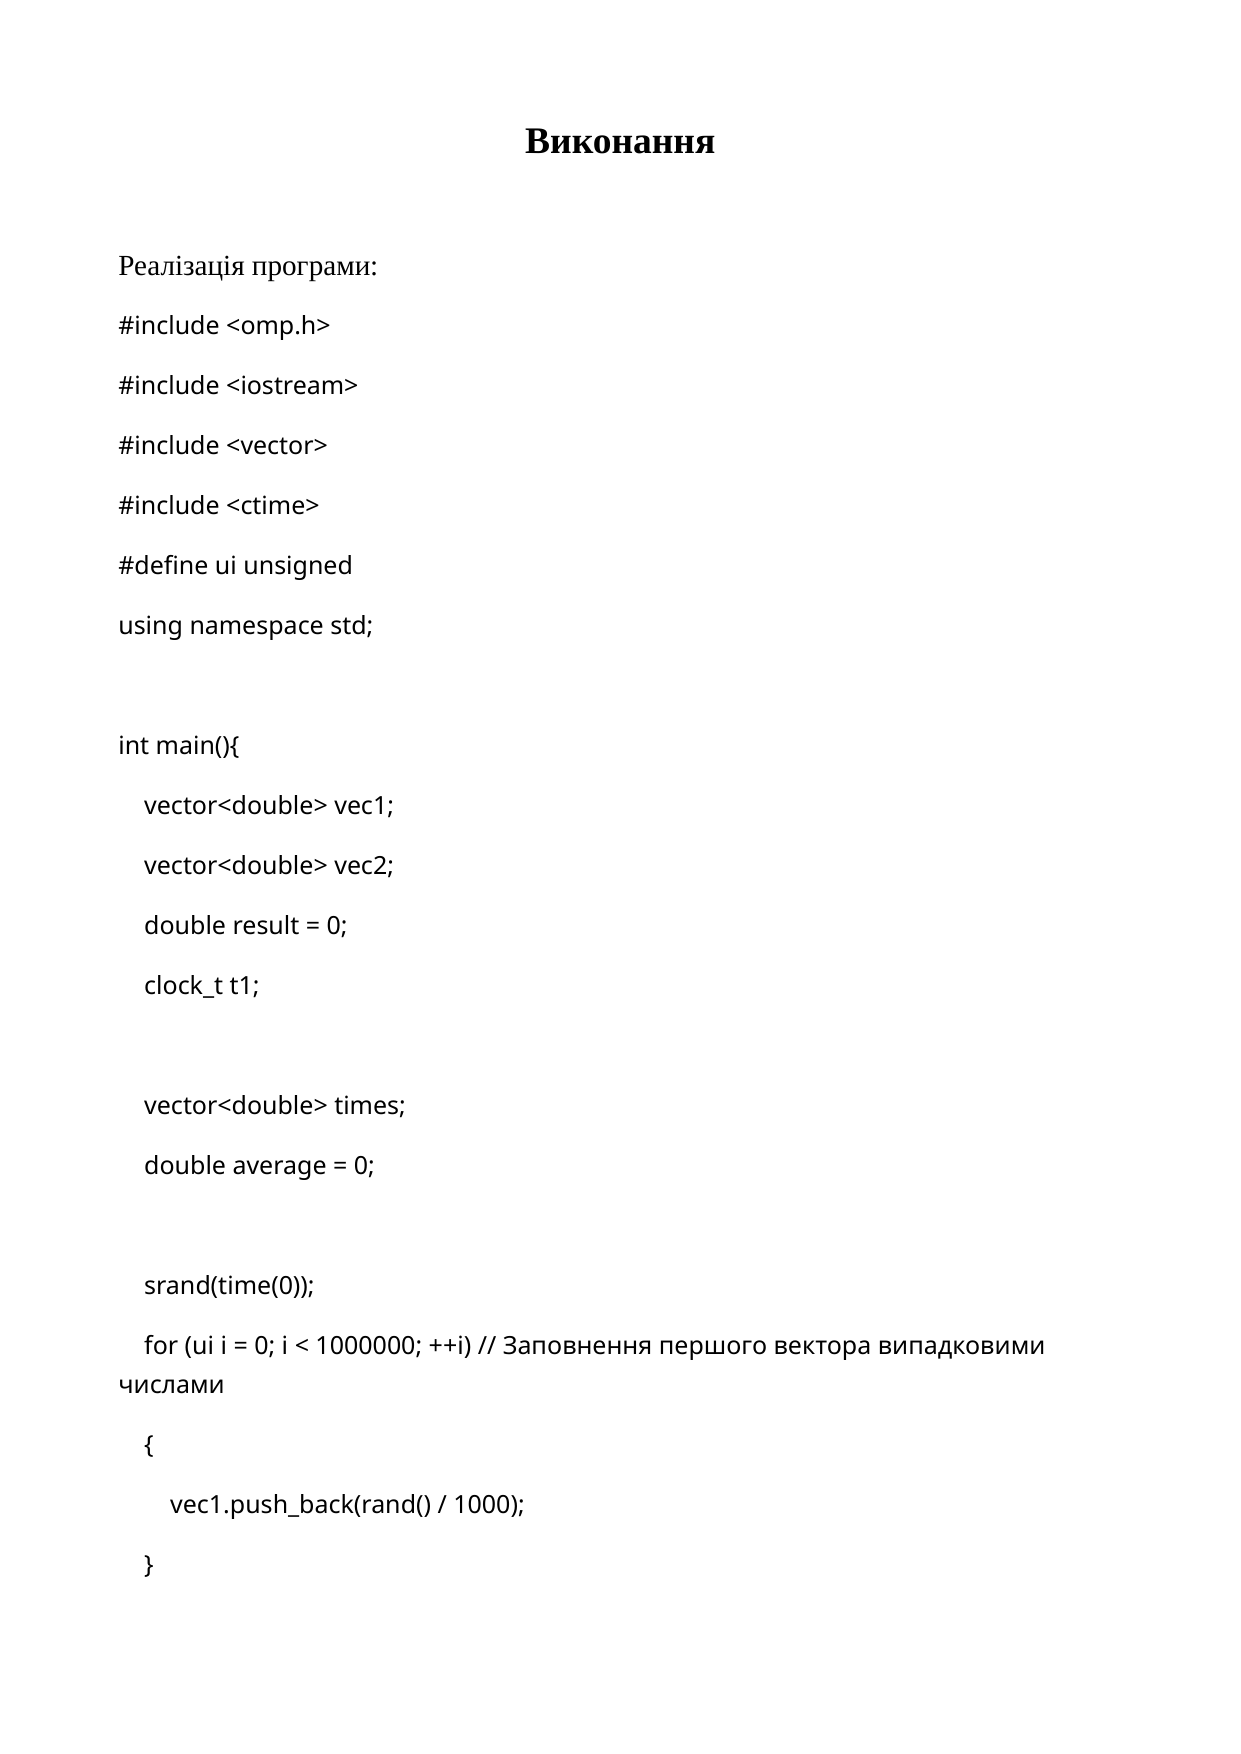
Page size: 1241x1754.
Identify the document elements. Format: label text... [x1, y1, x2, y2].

list vector<double> vec1; [118, 787, 1122, 821]
list #include <ctime> [118, 487, 1122, 521]
list vector<double> times; [118, 1087, 1122, 1121]
list double average = 0; [118, 1147, 1122, 1181]
list clock_t t1; [118, 967, 1122, 1001]
list Реалізація програми: [118, 248, 1122, 281]
list int main(){ [118, 727, 1122, 761]
list vec1.push_back(rand() / 1000); [118, 1486, 1122, 1521]
list vector<double> vec2; [118, 847, 1122, 881]
list #include <omp.h> [118, 307, 1122, 341]
list #include <iostream> [118, 367, 1122, 401]
list } [118, 1546, 1122, 1581]
list #define ui unsigned [118, 547, 1122, 581]
list double result = 0; [118, 907, 1122, 941]
list srand(time(0)); [118, 1267, 1122, 1301]
list #include <vector> [118, 427, 1122, 461]
list for (ui i = 0; i < 1000000; ++i) // Заповнення першого вектора випадковими числами [118, 1327, 1122, 1401]
list using namespace std; [118, 607, 1122, 641]
list Виконання [118, 118, 1122, 161]
list { [118, 1426, 1122, 1461]
